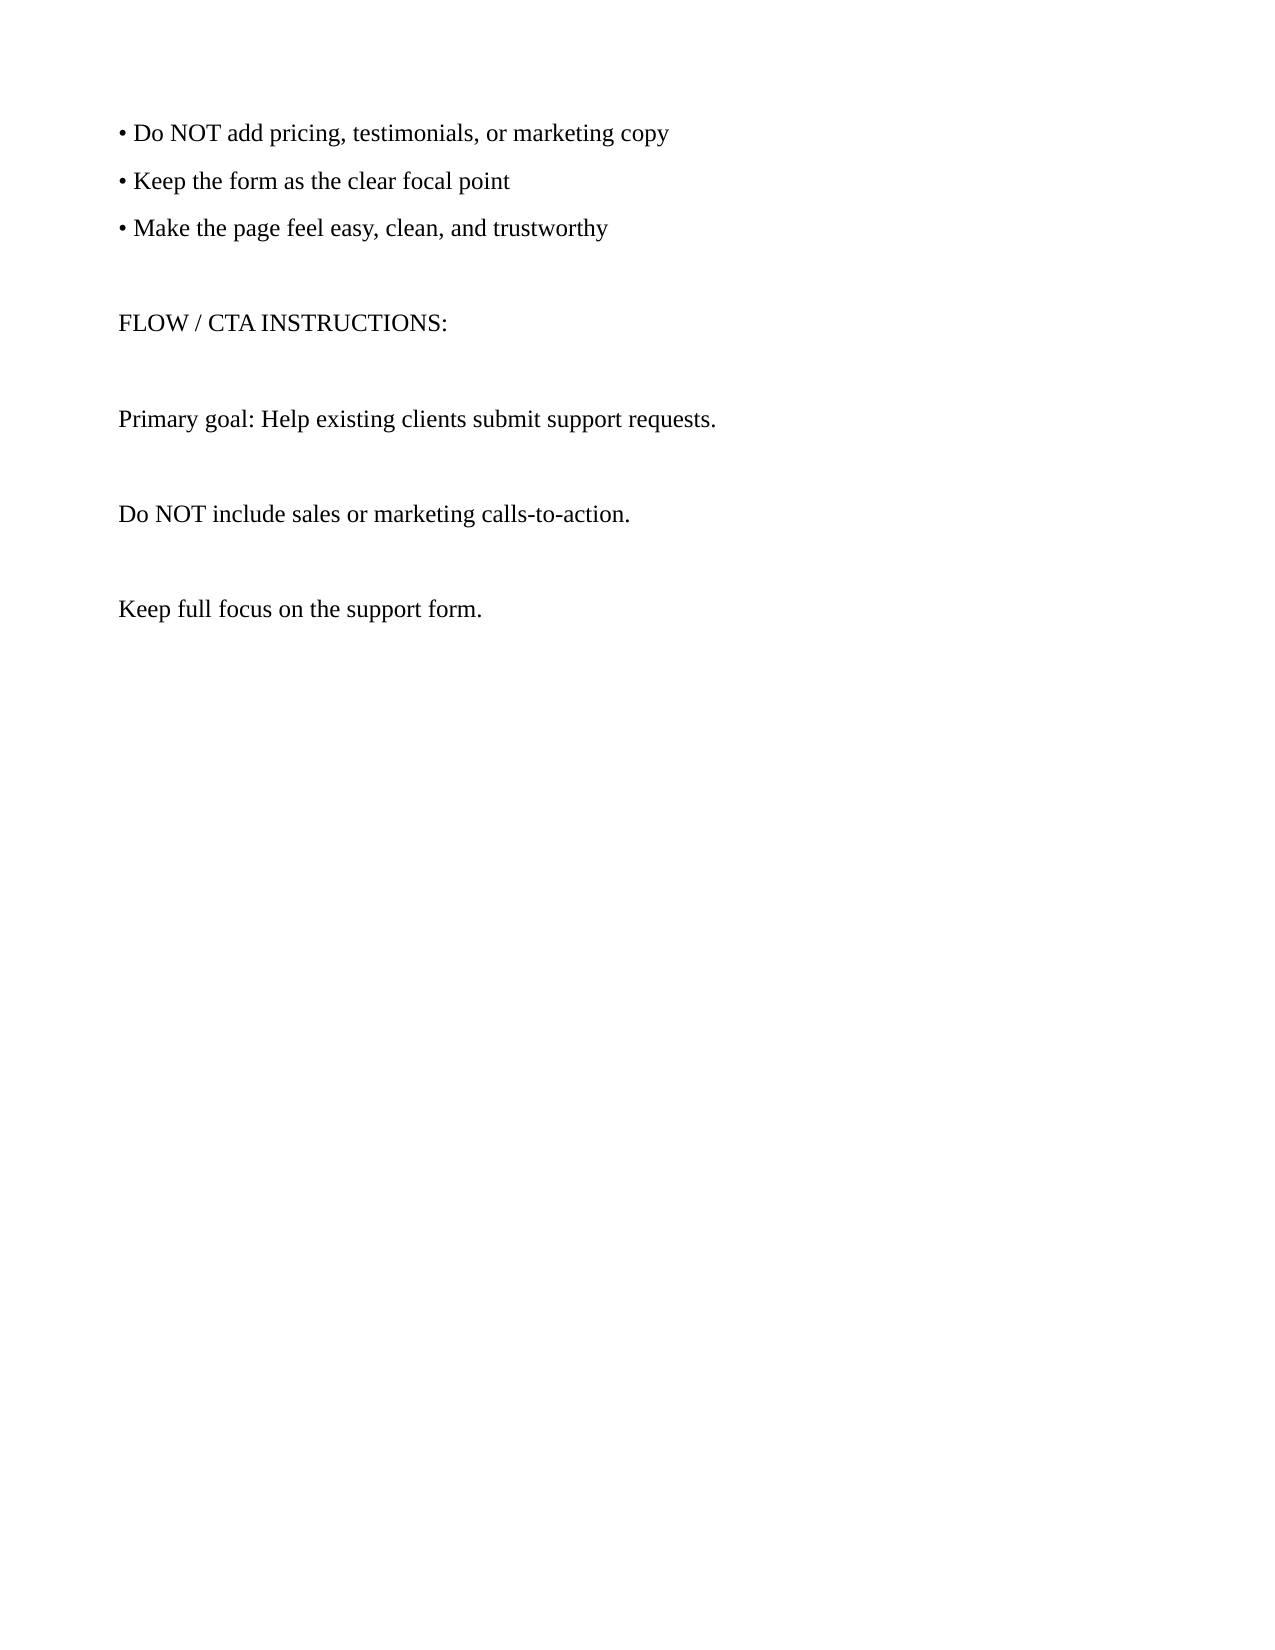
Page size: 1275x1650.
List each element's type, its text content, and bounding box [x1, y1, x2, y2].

text Primary goal: Help existing clients submit support requests. [118, 404, 1157, 432]
text FLOW / CTA INSTRUCTIONS: [118, 308, 1157, 337]
text Do NOT include sales or marketing calls-to-action. [118, 499, 1157, 528]
text • Keep the form as the clear focal point [118, 166, 1157, 194]
text • Make the page feel easy, clean, and trustworthy [118, 213, 1157, 242]
text • Do NOT add pricing, testimonials, or marketing copy [118, 118, 1157, 147]
text Keep full focus on the support form. [118, 594, 1157, 623]
